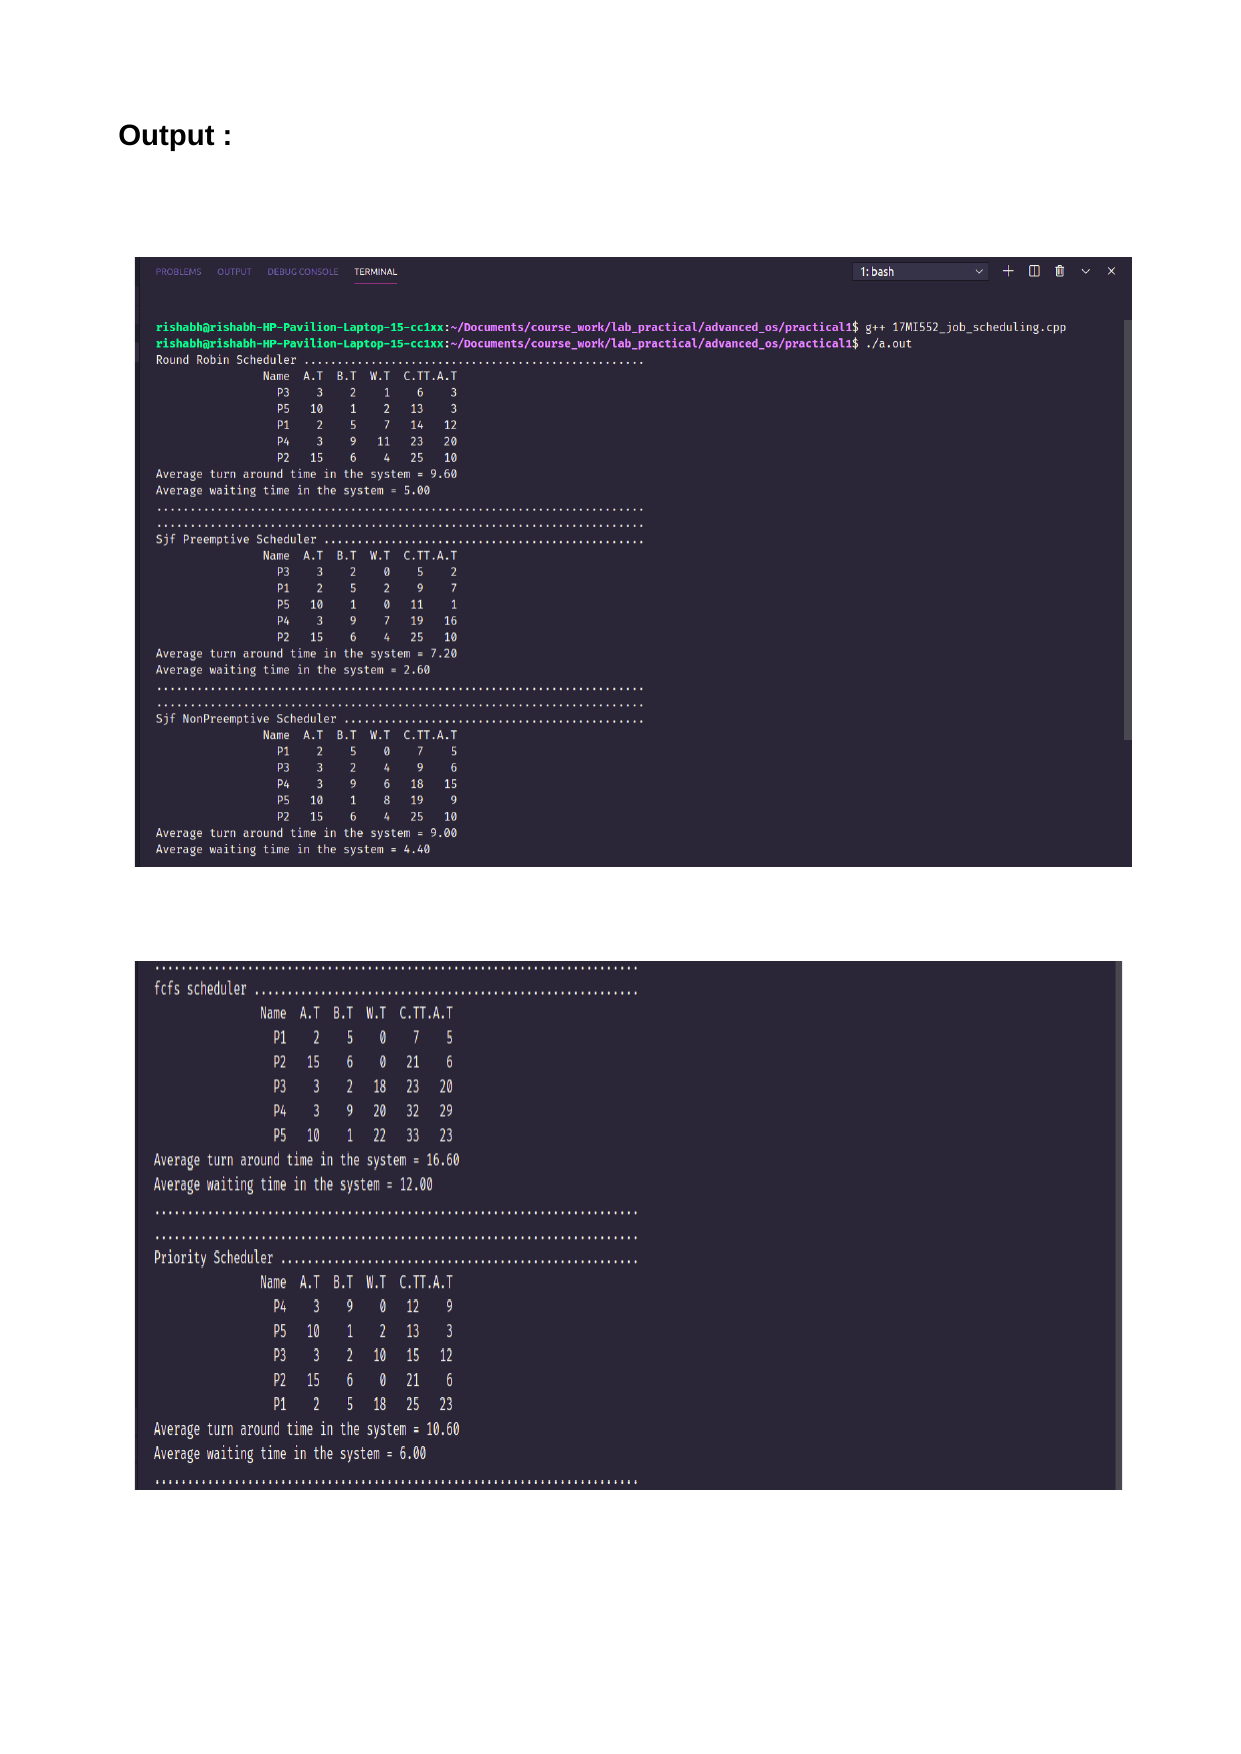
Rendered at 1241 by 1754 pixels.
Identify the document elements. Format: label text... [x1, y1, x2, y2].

subtitle Output : [118, 118, 1122, 152]
picture [134, 1094, 1123, 1490]
picture [134, 257, 1132, 867]
